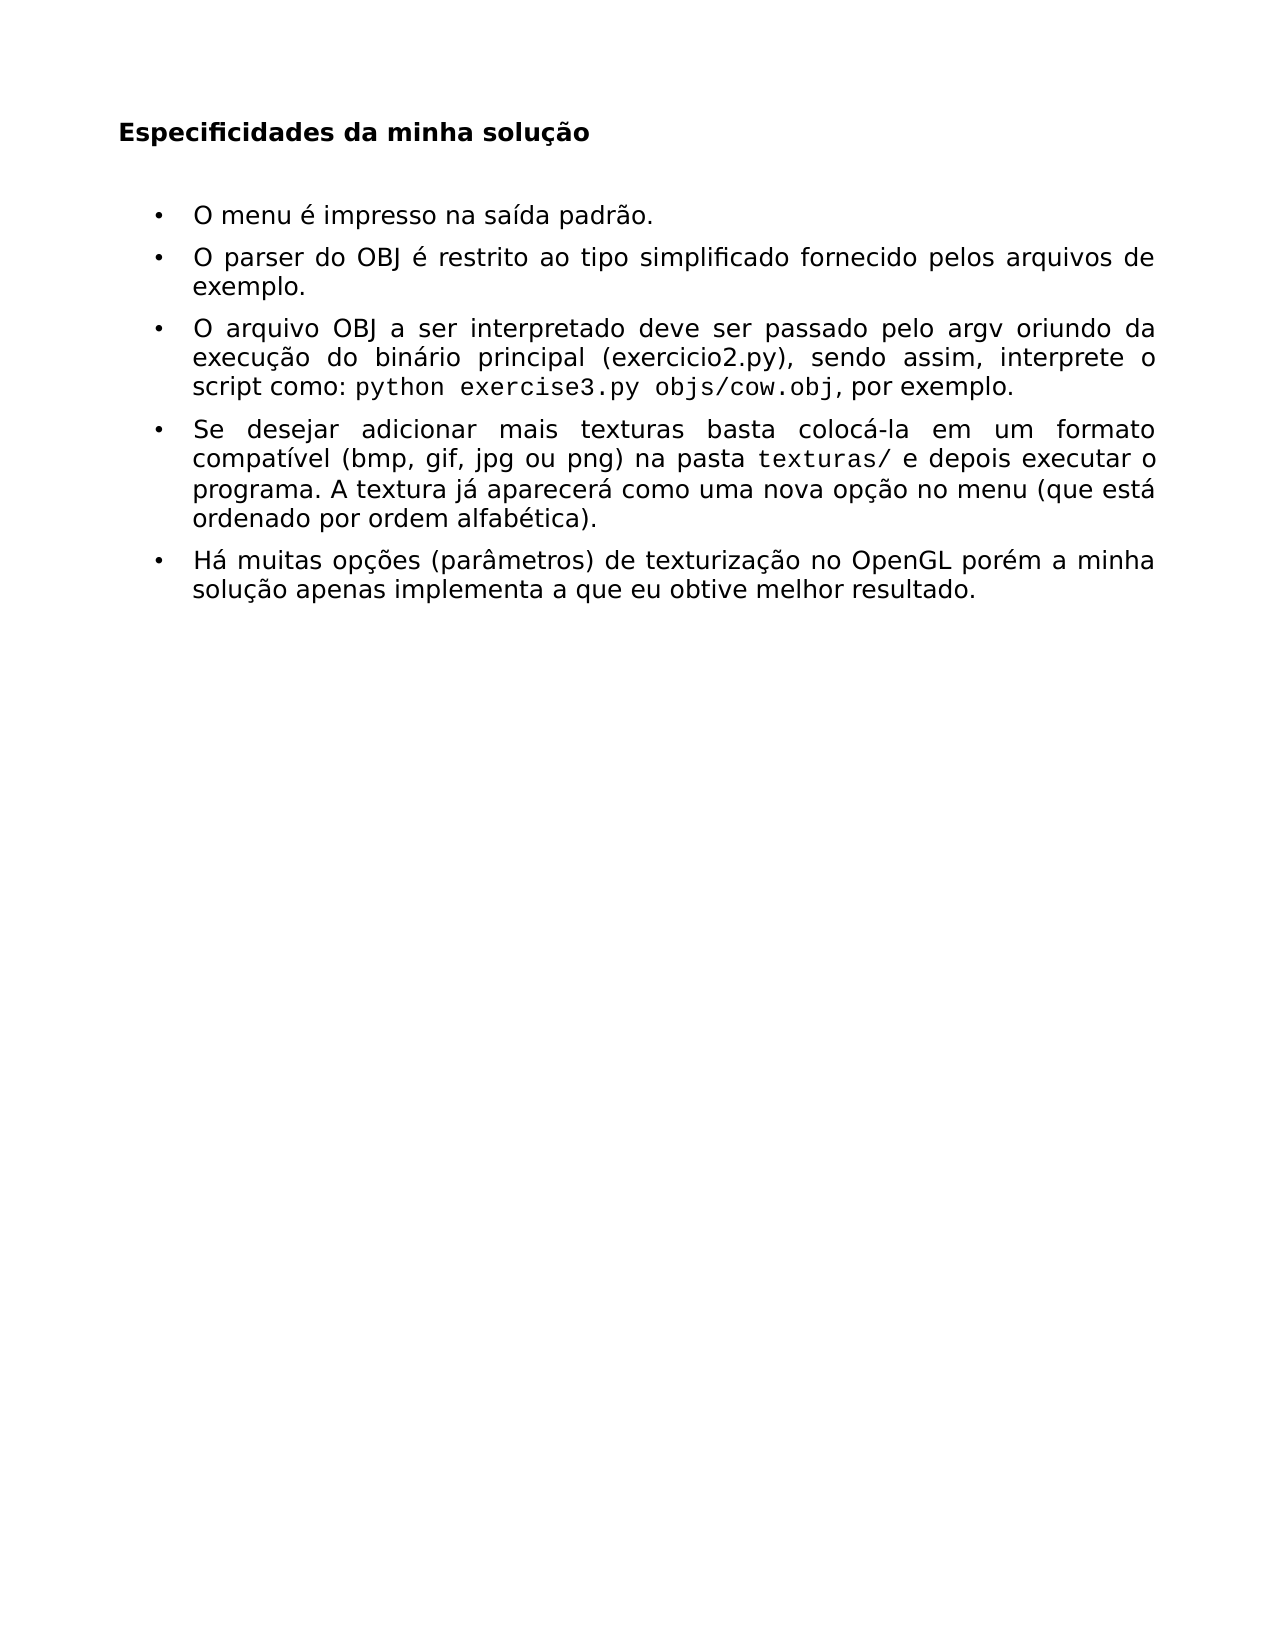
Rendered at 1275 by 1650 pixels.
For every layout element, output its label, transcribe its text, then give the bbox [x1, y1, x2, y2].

text Especificidades da minha solução [118, 118, 1157, 147]
list Se desejar adicionar mais texturas basta colocá-la em um formato compatível (bmp, gif, jpg ou png) na pasta texturas/ e depois executar o programa. A textura já aparecerá como uma nova opção no menu (que está ordenado por ordem alfabética). [154, 416, 1157, 534]
list O parser do OBJ é restrito ao tipo simplificado fornecido pelos arquivos de exemplo. [154, 243, 1157, 301]
list Há muitas opções (parâmetros) de texturização no OpenGL porém a minha solução apenas implementa a que eu obtive melhor resultado. [154, 546, 1157, 604]
list O menu é impresso na saída padrão. [154, 201, 1157, 231]
list O arquivo OBJ a ser interpretado deve ser passado pelo argv oriundo da execução do binário principal (exercicio2.py), sendo assim, interprete o script como: python exercise3.py objs/cow.obj, por exemplo. [154, 314, 1157, 403]
